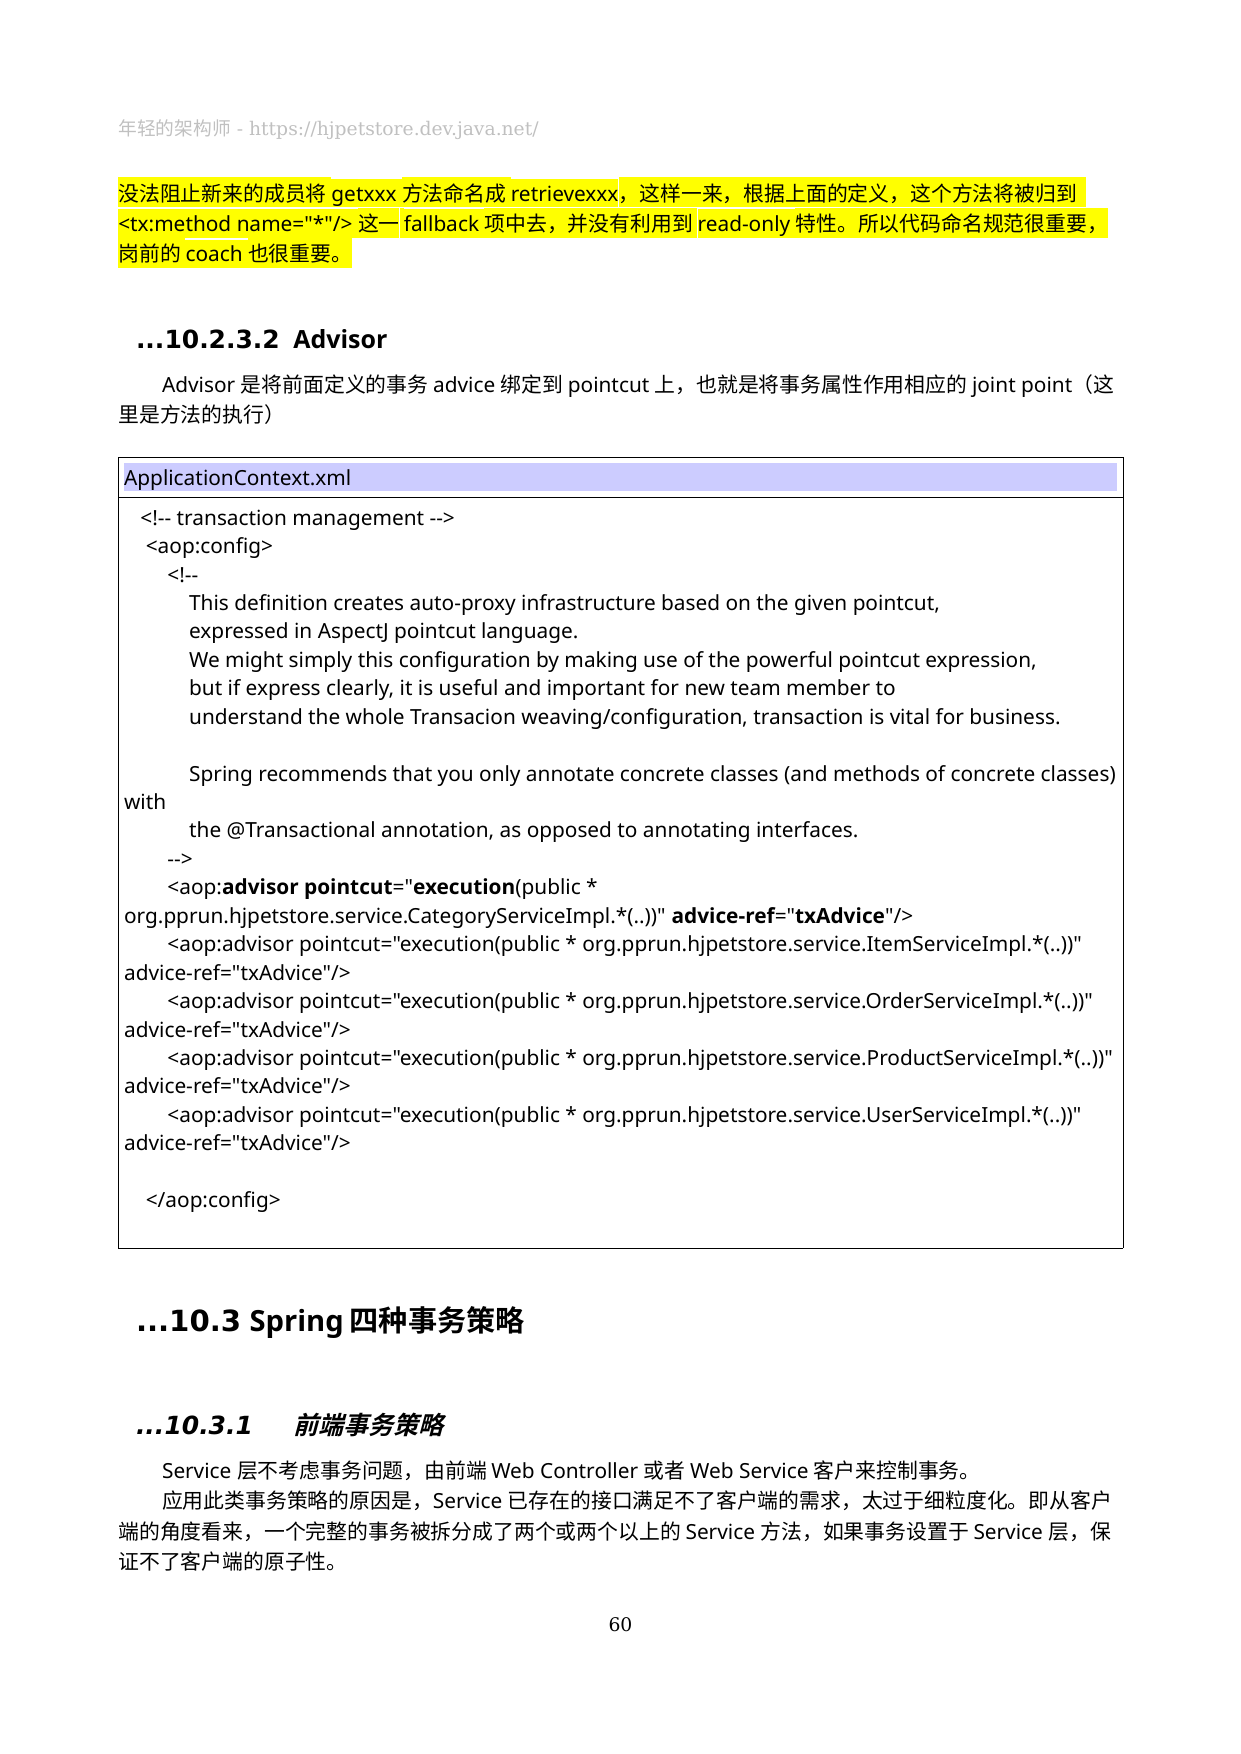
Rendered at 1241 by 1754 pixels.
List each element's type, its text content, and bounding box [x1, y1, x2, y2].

subtitle Spring四种事务策略 [136, 1297, 1122, 1340]
table_cell <!-- transaction management --> <aop:config> <!-- This definition creates auto-proxy infrastructure based on the given pointcut, expressed in AspectJ pointcut language. We might simply this configuration by making use of the powerful pointcut expression, but if express clearly, it is useful and important for new team member to understand the whole Transacion weaving/configuration, transaction is vital for business. Spring recommends that you only annotate concrete classes (and methods of concrete classes) with the @Transactional annotation, as opposed to annotating interfaces. --> <aop:advisor pointcut="execution(public * org.pprun.hjpetstore.service.CategoryServiceImpl.*(..))" advice-ref="txAdvice"/> <aop:advisor pointcut="execution(public * org.pprun.hjpetstore.service.ItemServiceImpl.*(..))" advice-ref="txAdvice"/> <aop:advisor pointcut="execution(public * org.pprun.hjpetstore.service.OrderServiceImpl.*(..))" advice-ref="txAdvice"/> <aop:advisor pointcut="execution(public * org.pprun.hjpetstore.service.ProductServiceImpl.*(..))" advice-ref="txAdvice"/> <aop:advisor pointcut="execution(public * org.pprun.hjpetstore.service.UserServiceImpl.*(..))" advice-ref="txAdvice"/> </aop:config> [119, 498, 1123, 1248]
text 没法阻止新来的成员将 getxxx 方法命名成 retrievexxx，这样一来，根据上面的定义，这个方法将被归到 <tx:method name="*"/> 这一fallback 项中去，并没有利用到 read-only 特性。所以代码命名规范很重要，岗前的 coach 也很重要。 [118, 177, 1122, 268]
subtitle 前端事务策略 [136, 1406, 1122, 1442]
text 应用此类事务策略的原因是，Service 已存在的接口满足不了客户端的需求，太过于细粒度化。即从客户端的角度看来，一个完整的事务被拆分成了两个或两个以上的 Service 方法，如果事务设置于 Service 层，保证不了客户端的原子性。 [118, 1485, 1122, 1576]
text Advisor 是将前面定义的事务 advice 绑定到 pointcut 上，也就是将事务属性作用相应的 joint point（这里是方法的执行） [118, 368, 1122, 428]
table_header ApplicationContext.xml [119, 458, 1123, 497]
text Service 层不考虑事务问题，由前端Web Controller 或者 Web Service 客户来控制事务。 [118, 1454, 1122, 1485]
subtitle Advisor [136, 321, 1122, 356]
